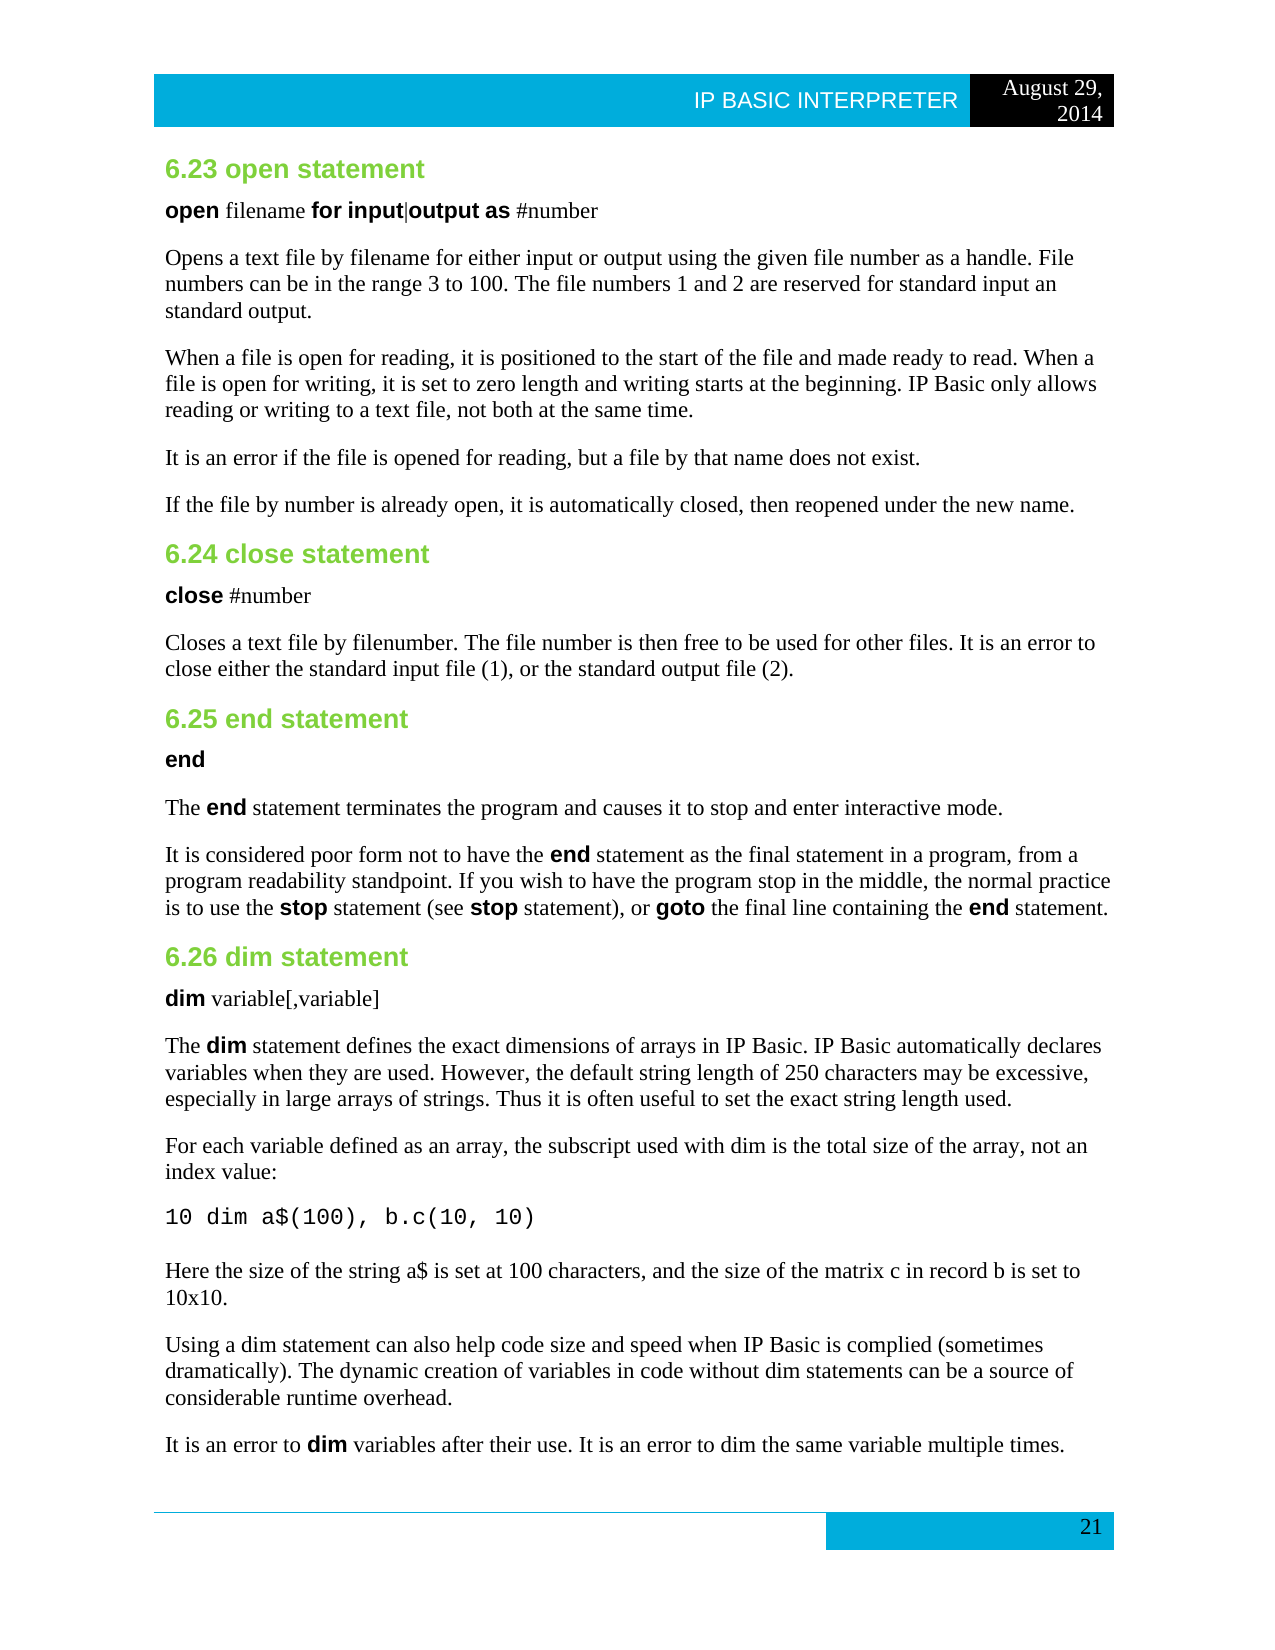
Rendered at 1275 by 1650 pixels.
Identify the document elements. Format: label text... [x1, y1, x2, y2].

text 10 dim a$(100), b.c(10, 10) [165, 1206, 1125, 1232]
text The end statement terminates the program and causes it to stop and enter interactive mode. [165, 794, 1125, 820]
text It is considered poor form not to have the end statement as the final statement in a program, from a program readability standpoint. If you wish to have the program stop in the middle, the normal practice is to use the stop statement (see stop statement), or goto the final line containing the end statement. [165, 841, 1125, 920]
text Using a dim statement can also help code size and speed when IP Basic is complied (sometimes dramatically). The dynamic creation of variables in code without dim statements can be a source of considerable runtime overhead. [165, 1331, 1125, 1410]
text The dim statement defines the exact dimensions of arrays in IP Basic. IP Basic automatically declares variables when they are used. However, the default string length of 250 characters may be excessive, especially in large arrays of strings. Thus it is often useful to set the exact string length used. [165, 1032, 1125, 1111]
text close #number [165, 582, 1125, 608]
text If the file by number is already open, it is automatically closed, then reopened under the new name. [165, 491, 1125, 517]
text For each variable defined as an array, the subscript used with dim is the total size of the array, not an index value: [165, 1132, 1125, 1185]
text Closes a text file by filenumber. The file number is then free to be used for other files. It is an error to close either the standard input file (1), or the standard output file (2). [165, 629, 1125, 682]
subtitle close statement [165, 538, 1125, 569]
subtitle open statement [165, 153, 1125, 184]
text open filename for input|output as #number [165, 197, 1125, 223]
text end [165, 746, 1125, 773]
subtitle end statement [165, 703, 1125, 734]
subtitle dim statement [165, 941, 1125, 972]
text It is an error to dim variables after their use. It is an error to dim the same variable multiple times. [165, 1431, 1125, 1457]
text dim variable[,variable] [165, 985, 1125, 1011]
text Opens a text file by filename for either input or output using the given file number as a handle. File numbers can be in the range 3 to 100. The file numbers 1 and 2 are reserved for standard input an standard output. [165, 244, 1125, 323]
text Here the size of the string a$ is set at 100 characters, and the size of the matrix c in record b is set to 10x10. [165, 1257, 1125, 1310]
text It is an error if the file is opened for reading, but a file by that name does not exist. [165, 444, 1125, 470]
text When a file is open for reading, it is positioned to the start of the file and made ready to read. When a file is open for writing, it is set to zero length and writing starts at the beginning. IP Basic only allows reading or writing to a text file, not both at the same time. [165, 344, 1125, 423]
